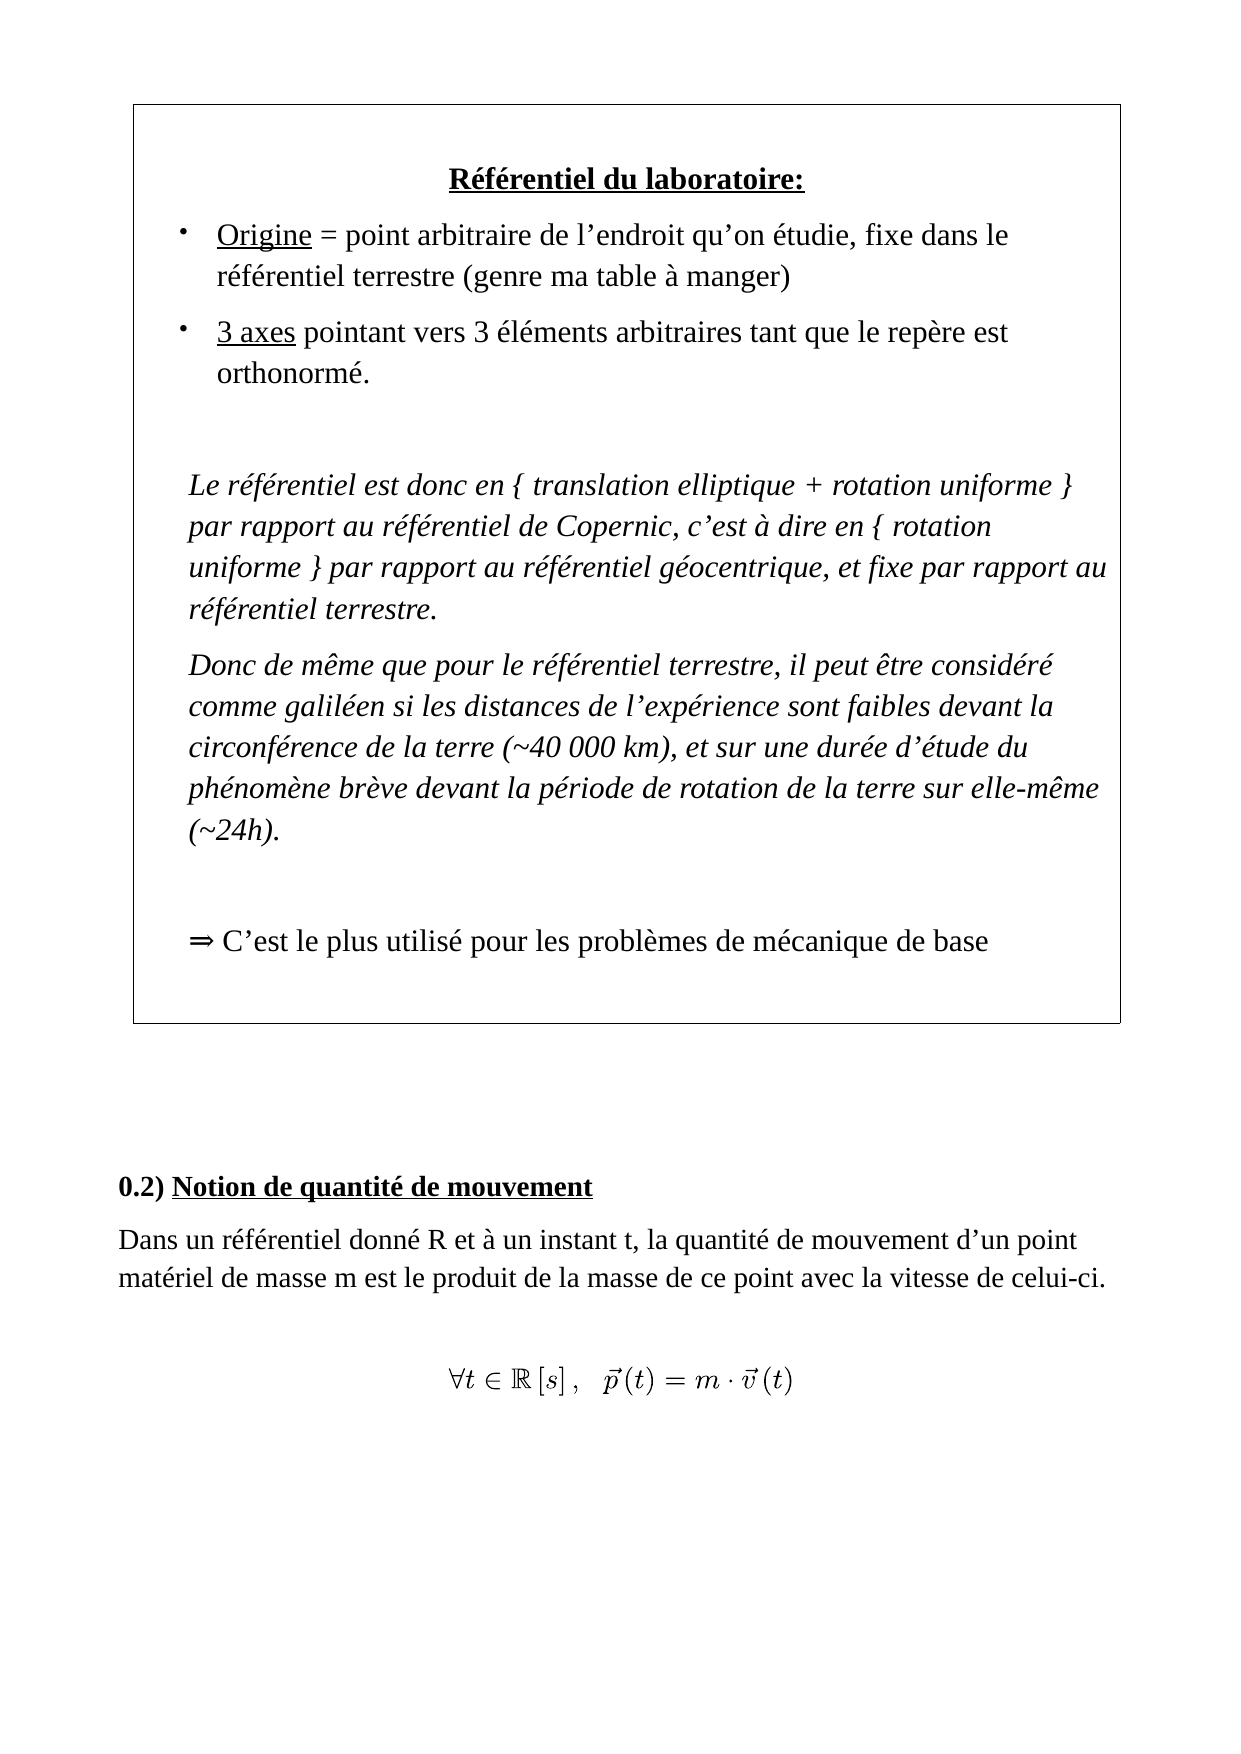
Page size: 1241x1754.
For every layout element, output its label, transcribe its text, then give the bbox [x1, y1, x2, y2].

text Le référentiel est donc en { translation elliptique + rotation uniforme } par rapport au référentiel de Copernic, c’est à dire en { rotation uniforme } par rapport au référentiel géocentrique, et fixe par rapport au référentiel terrestre. [188, 466, 1111, 626]
text ⇒ C’est le plus utilisé pour les problèmes de mécanique de base [188, 922, 1111, 958]
text Donc de même que pour le référentiel terrestre, il peut être considéré comme galiléen si les distances de l’expérience sont faibles devant la circonférence de la terre (~40 000 km), et sur une durée d’étude du phénomène brève devant la période de rotation de la terre sur elle-même (~24h). [188, 646, 1111, 847]
list 3 axes pointant vers 3 éléments arbitraires tant que le repère est orthonormé. [179, 313, 1111, 390]
list Origine = point arbitraire de l’endroit qu’on étudie, fixe dans le référentiel terrestre (genre ma table à manger) [179, 216, 1111, 293]
text Référentiel du laboratoire: [142, 160, 1111, 196]
text 0.2) Notion de quantité de mouvement [118, 1169, 1122, 1202]
text Dans un référentiel donné R et à un instant t, la quantité de mouvement d’un point matériel de masse m est le produit de la masse de ce point avec la vitesse de celui-ci. [118, 1222, 1122, 1294]
